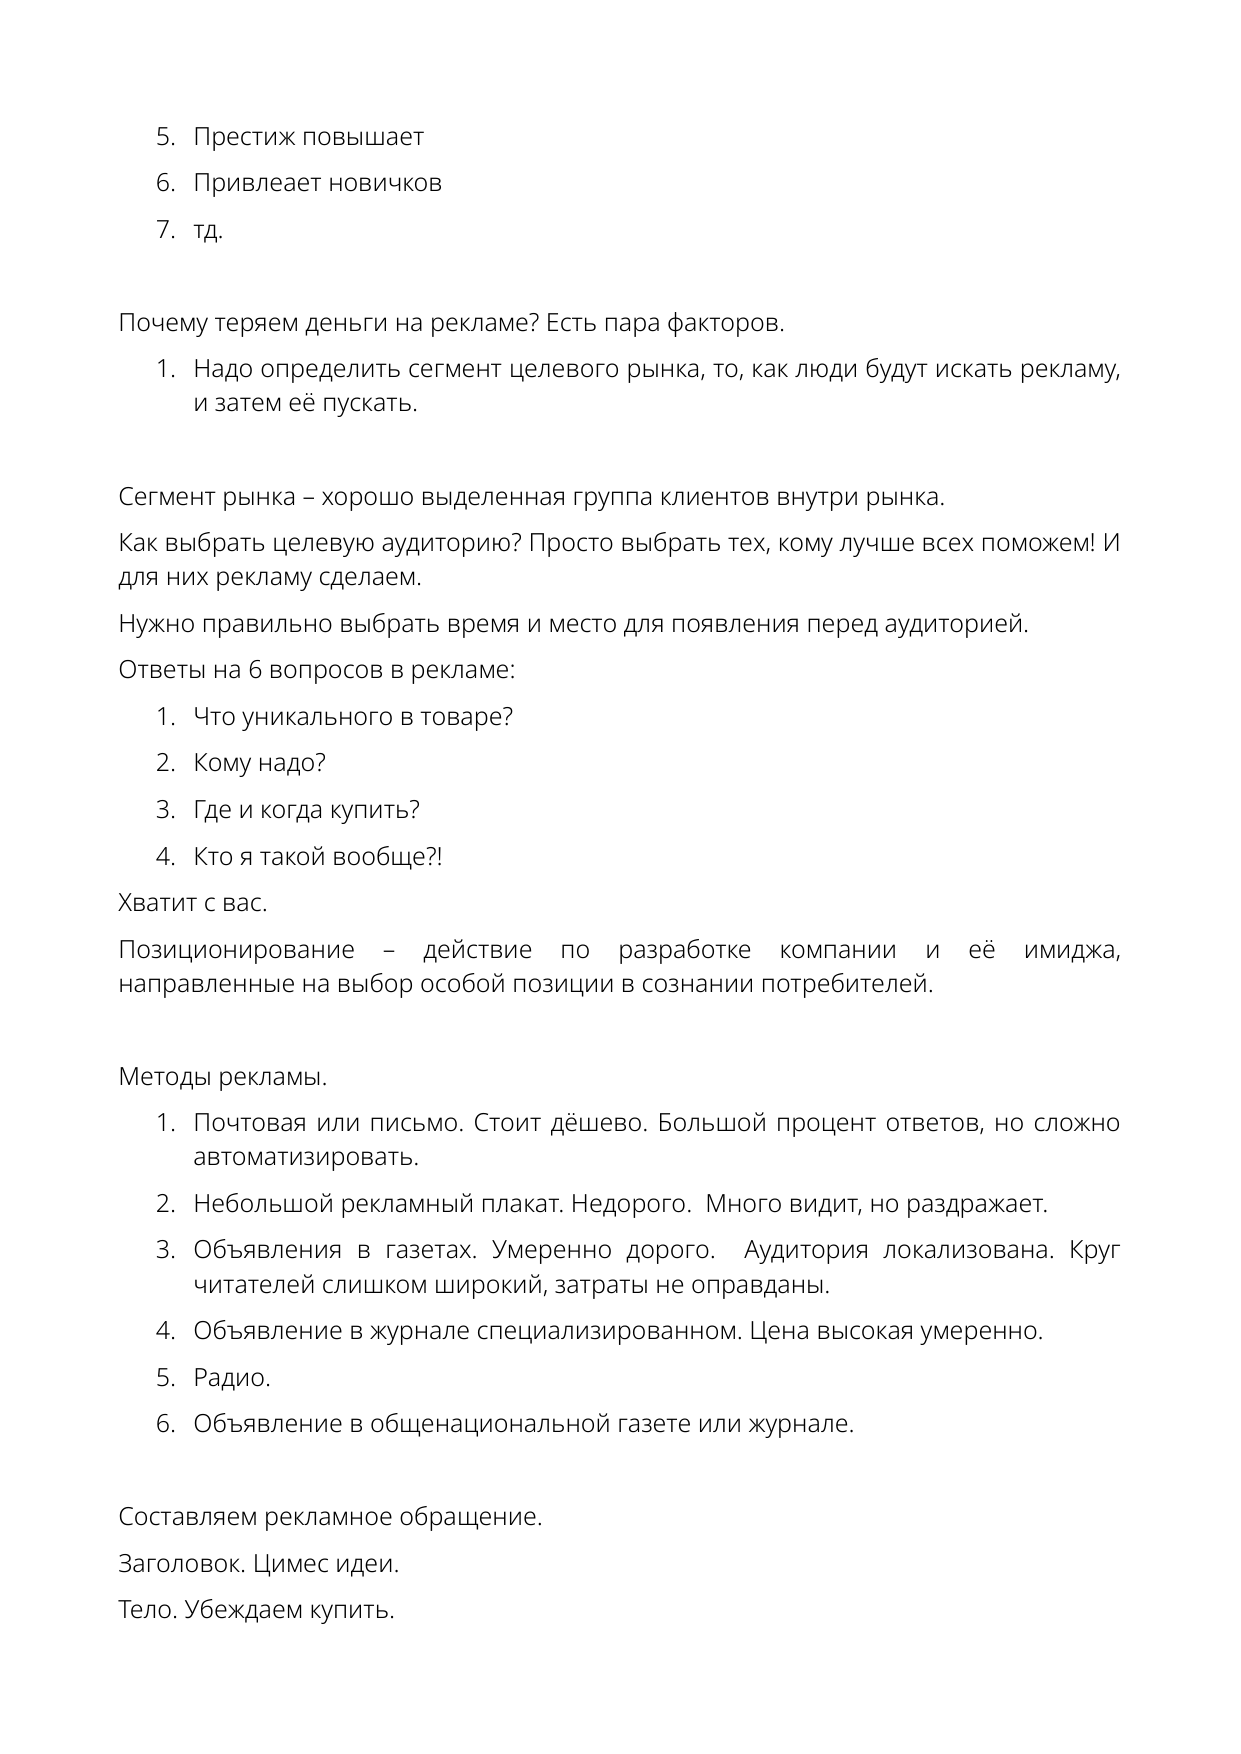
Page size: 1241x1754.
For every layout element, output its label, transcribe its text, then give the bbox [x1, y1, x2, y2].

list Кто я такой вообще?! [156, 838, 1122, 872]
list Объявление в общенациональной газете или журнале. [156, 1406, 1122, 1440]
text Сегмент рынка – хорошо выделенная группа клиентов внутри рынка. [118, 478, 1122, 512]
text Заголовок. Цимес идеи. [118, 1546, 1122, 1580]
list Почтовая или письмо. Стоит дёшево. Большой процент ответов, но сложно автоматизировать. [156, 1105, 1122, 1173]
list Радио. [156, 1359, 1122, 1393]
text Почему теряем деньги на рекламе? Есть пара факторов. [118, 304, 1122, 338]
text Позиционирование – действие по разработке компании и её имиджа, направленные на выбор особой позиции в сознании потребителей. [118, 931, 1122, 999]
list Кому надо? [156, 745, 1122, 779]
list Надо определить сегмент целевого рынка, то, как люди будут искать рекламу, и затем её пускать. [156, 351, 1122, 419]
list Привлеает новичков [156, 165, 1122, 199]
list Где и когда купить? [156, 792, 1122, 826]
list Престиж повышает [156, 118, 1122, 152]
list Объявление в журнале специализированном. Цена высокая умеренно. [156, 1313, 1122, 1347]
text Нужно правильно выбрать время и место для появления перед аудиторией. [118, 605, 1122, 639]
list Что уникального в товаре? [156, 698, 1122, 732]
text Методы рекламы. [118, 1058, 1122, 1092]
text Тело. Убеждаем купить. [118, 1592, 1122, 1626]
list Небольшой рекламный плакат. Недорого. Много видит, но раздражает. [156, 1186, 1122, 1220]
text Составляем рекламное обращение. [118, 1499, 1122, 1533]
list Объявления в газетах. Умеренно дорого. Аудитория локализована. Круг читателей слишком широкий, затраты не оправданы. [156, 1232, 1122, 1300]
list тд. [156, 211, 1122, 245]
text Ответы на 6 вопросов в рекламе: [118, 652, 1122, 686]
text Как выбрать целевую аудиторию? Просто выбрать тех, кому лучше всех поможем! И для них рекламу сделаем. [118, 525, 1122, 593]
text Хватит с вас. [118, 885, 1122, 919]
